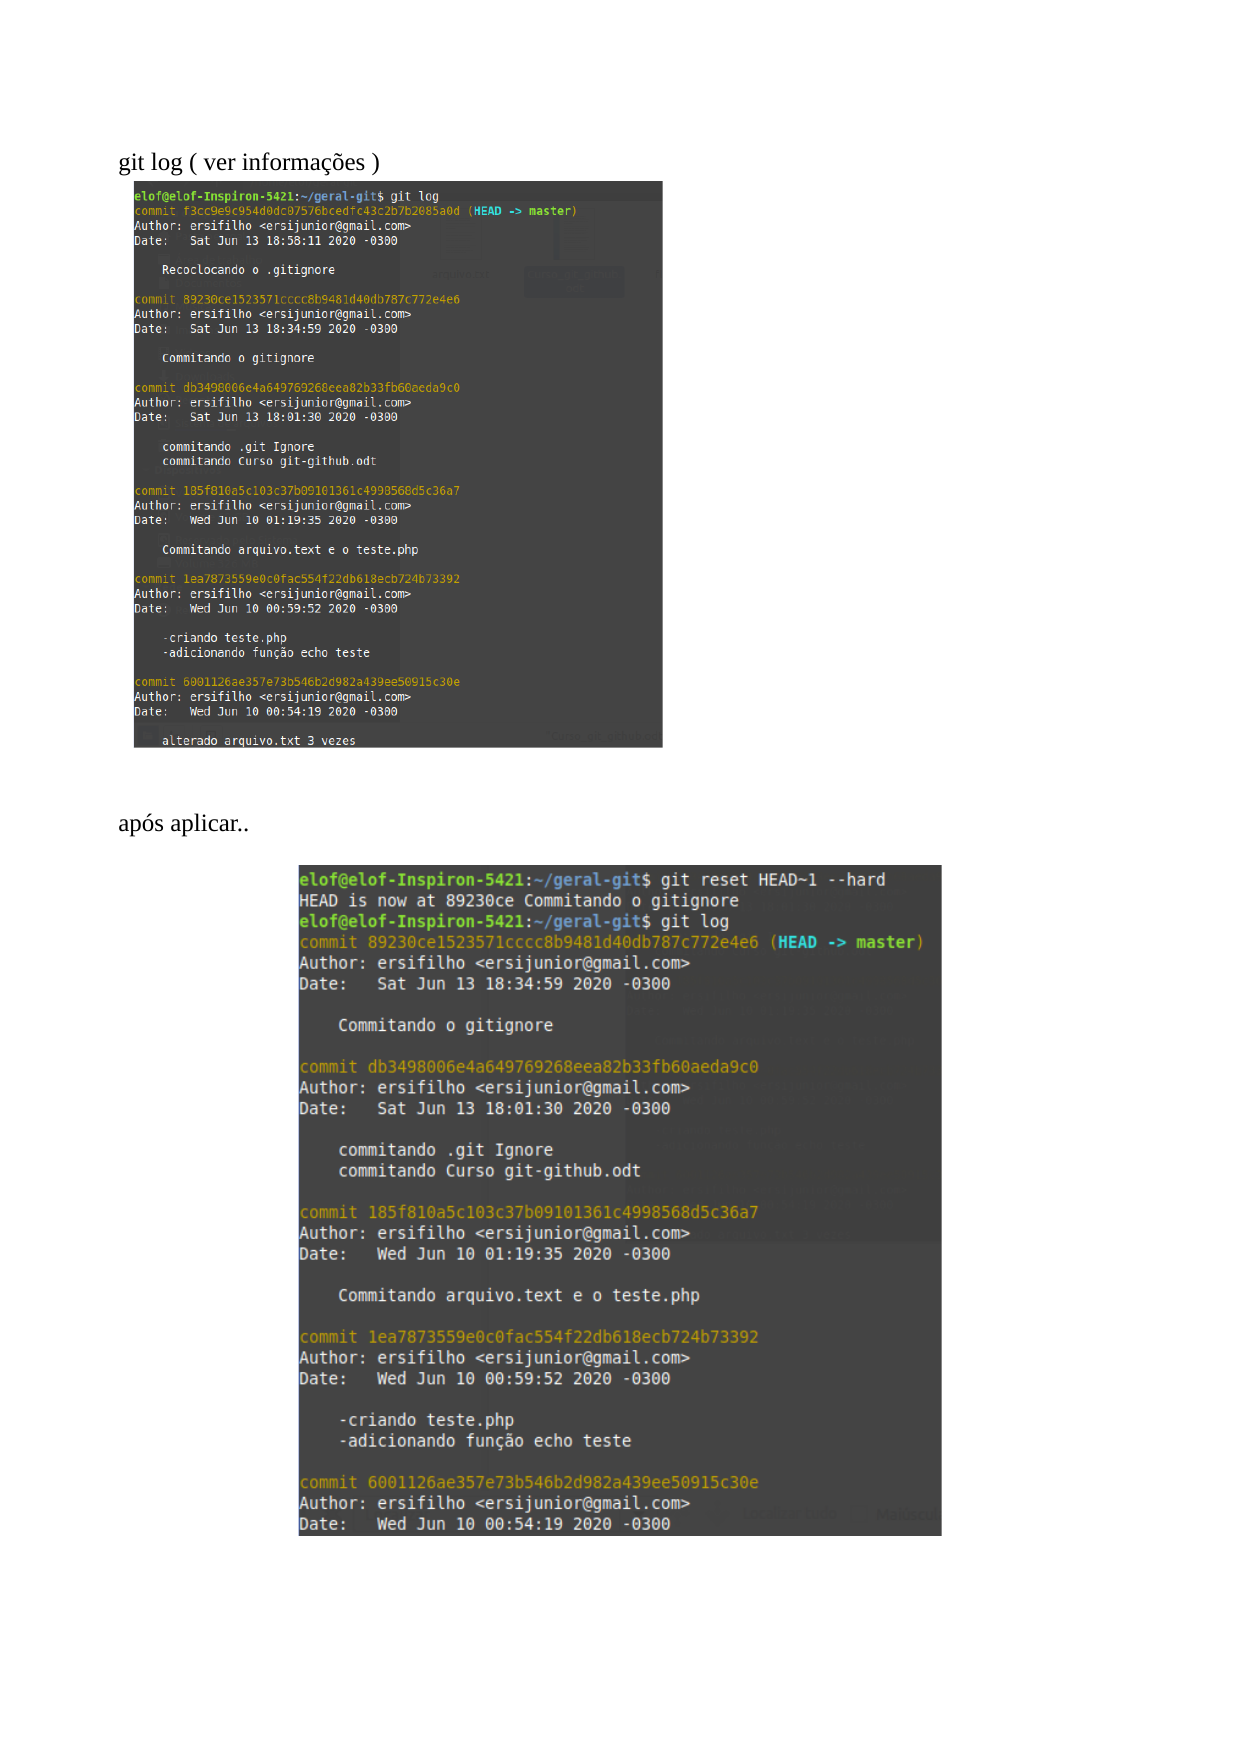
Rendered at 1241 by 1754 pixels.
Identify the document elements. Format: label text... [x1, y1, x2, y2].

picture [133, 181, 663, 748]
picture [298, 865, 942, 1536]
text após aplicar.. [118, 808, 1122, 837]
text git log ( ver informações ) [118, 147, 1122, 176]
